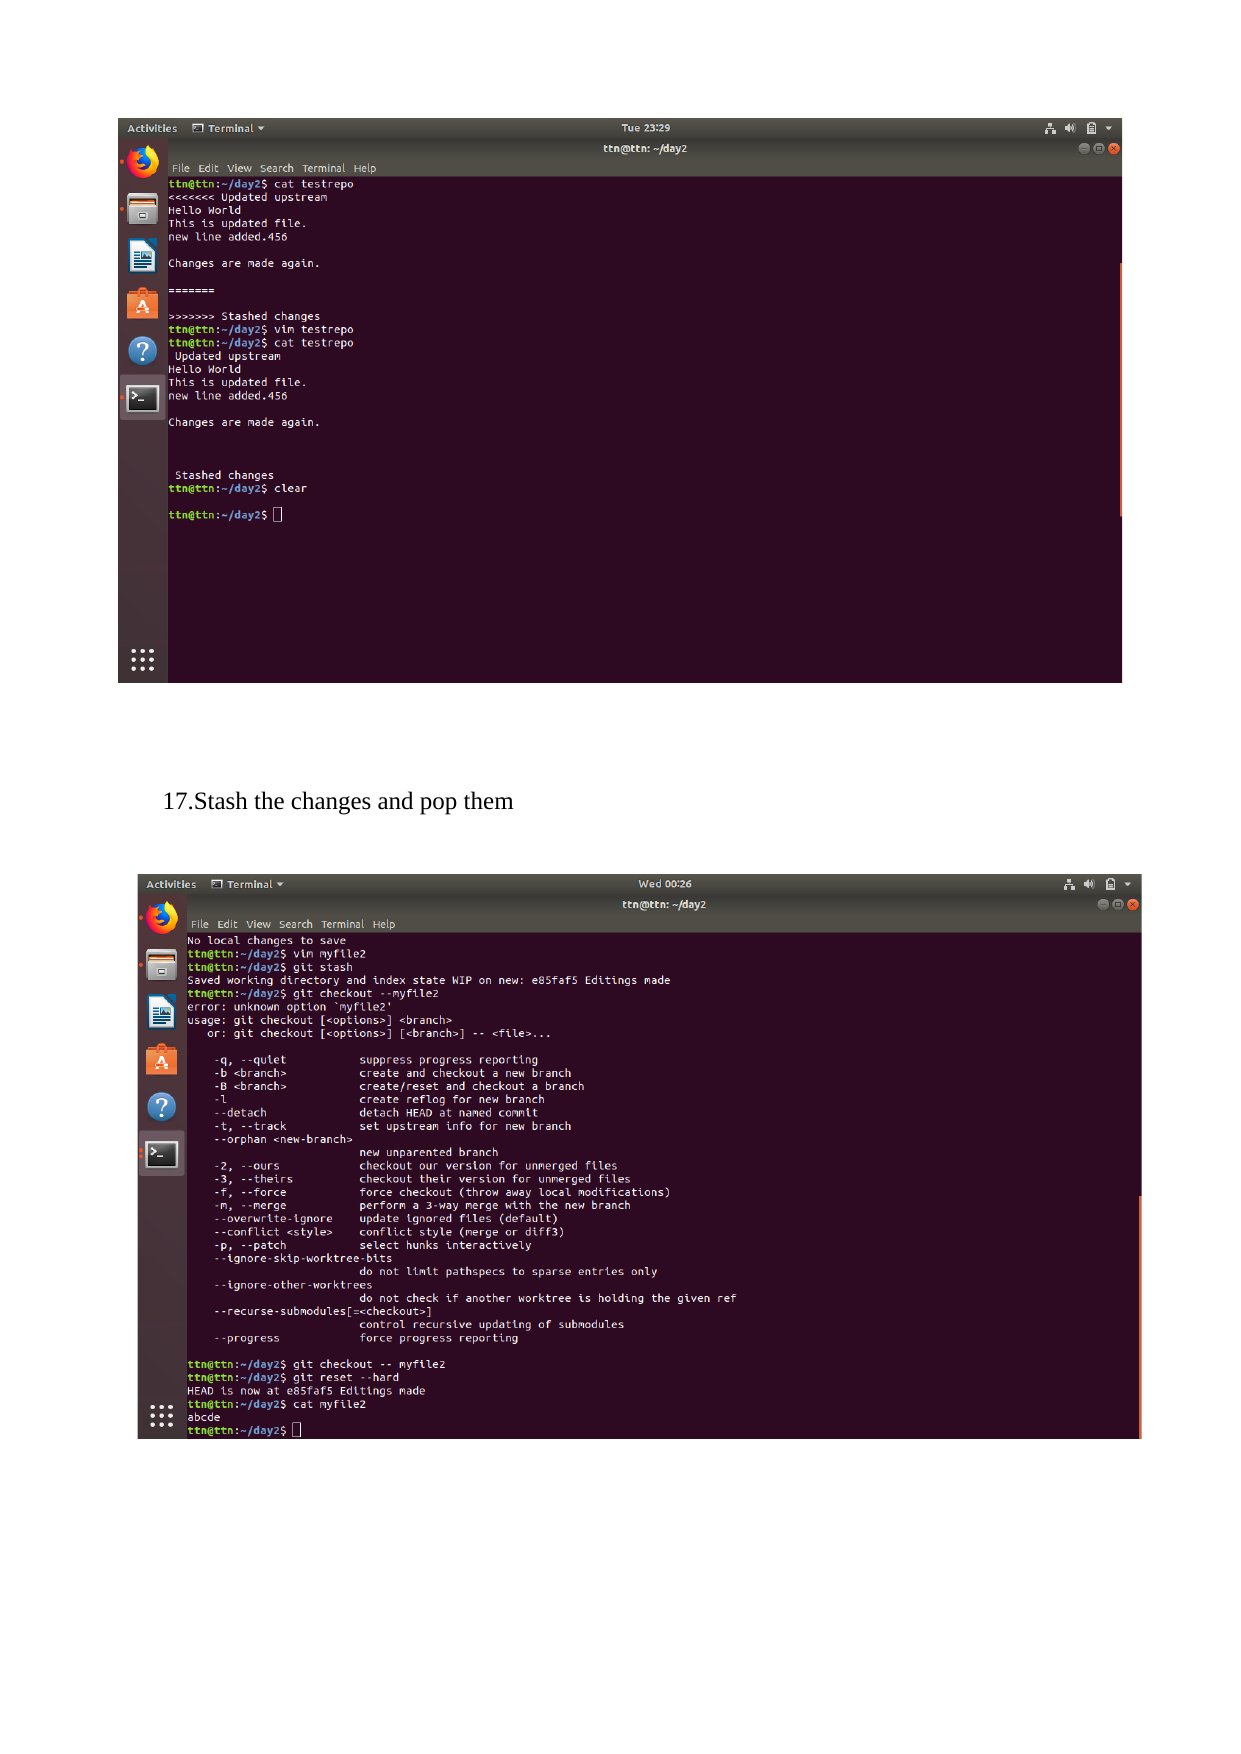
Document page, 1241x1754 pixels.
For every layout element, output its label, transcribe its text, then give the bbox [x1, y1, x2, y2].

picture [118, 118, 1123, 683]
picture [137, 874, 1142, 1439]
list Stash the changes and pop them [162, 786, 1122, 814]
